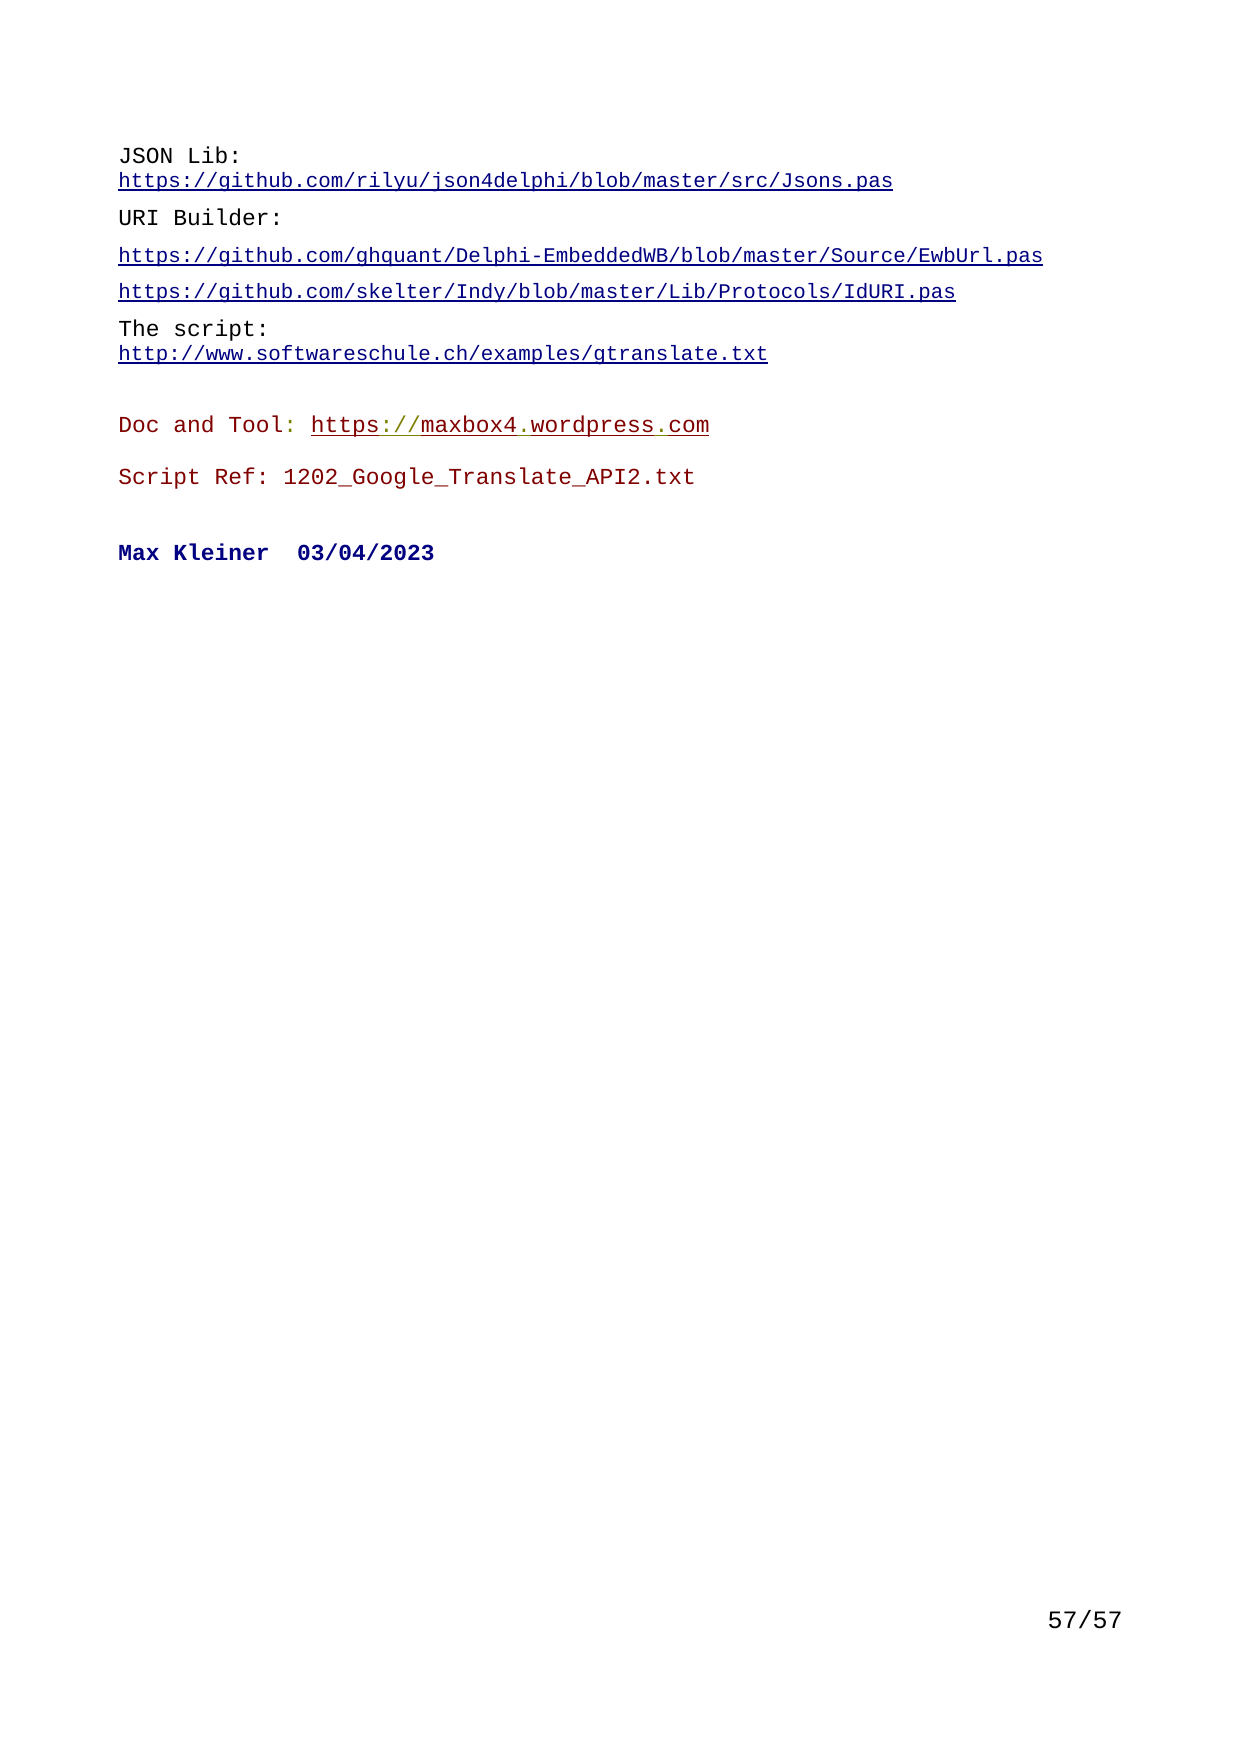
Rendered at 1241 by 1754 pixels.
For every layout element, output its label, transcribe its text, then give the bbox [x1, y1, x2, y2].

text Max Kleiner 03/04/2023 [118, 541, 1122, 567]
text https://github.com/skelter/Indy/blob/master/Lib/Protocols/IdURI.pas [118, 281, 1122, 304]
text http://www.softwareschule.ch/examples/gtranslate.txt [118, 343, 1122, 366]
text JSON Lib: [118, 144, 1122, 170]
text URI Builder: [118, 206, 1122, 232]
text https://github.com/ghquant/Delphi-EmbeddedWB/blob/master/Source/EwbUrl.pas [118, 244, 1122, 268]
text The script: [118, 317, 1122, 343]
text Doc and Tool: https://maxbox4.wordpress.com [118, 414, 1122, 440]
text Script Ref: 1202_Google_Translate_API2.txt [118, 466, 1122, 492]
text https://github.com/rilyu/json4delphi/blob/master/src/Jsons.pas [118, 170, 1122, 194]
